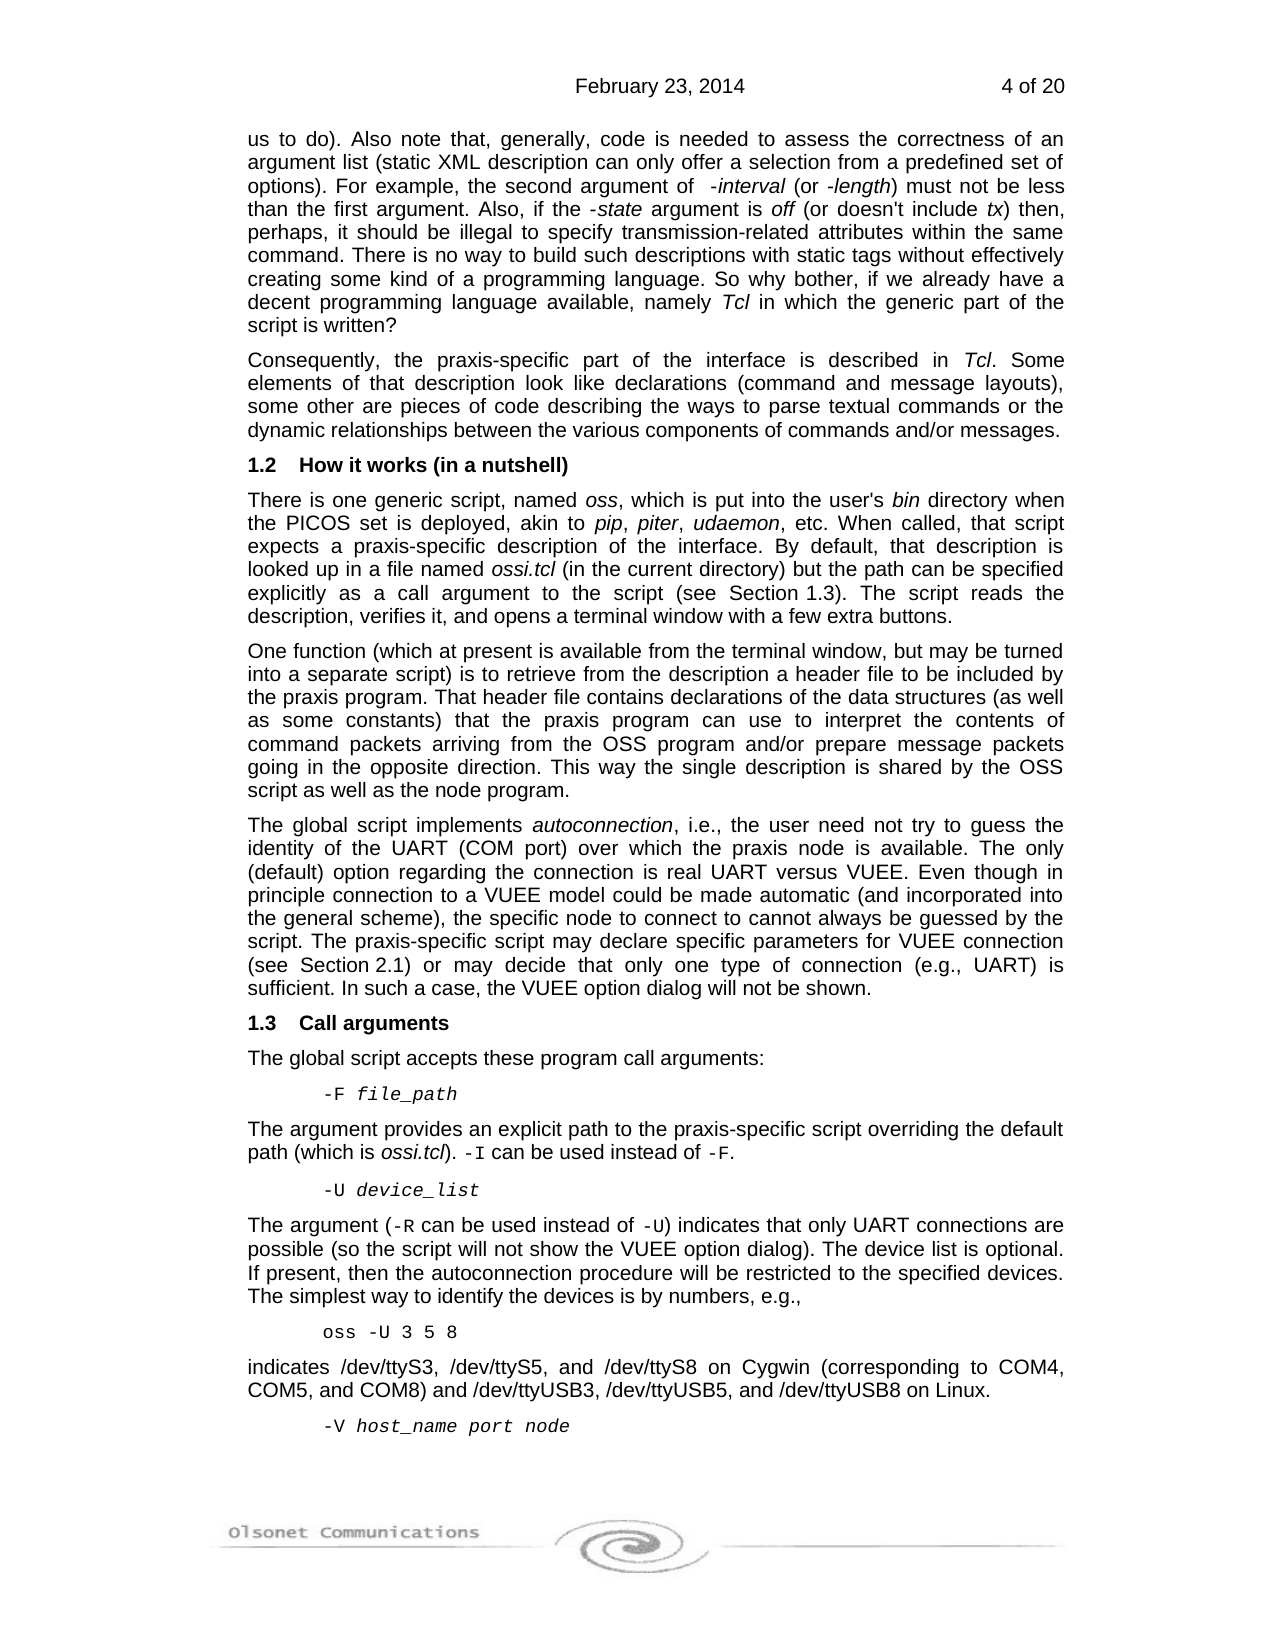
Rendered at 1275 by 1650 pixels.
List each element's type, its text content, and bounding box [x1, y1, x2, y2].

text indicates /dev/ttyS3, /dev/ttyS5, and /dev/ttyS8 on Cygwin (corresponding to COM4, COM5, and COM8) and /dev/ttyUSB3, /dev/ttyUSB5, and /dev/ttyUSB8 on Linux. [247, 1356, 1065, 1402]
text -F file_path [247, 1081, 1065, 1106]
text The argument provides an explicit path to the praxis-specific script overriding the default path (which is ossi.tcl). -I can be used instead of -F. [247, 1118, 1065, 1165]
text Consequently, the praxis-specific part of the interface is described in Tcl. Some elements of that description look like declarations (command and message layouts), some other are pieces of code describing the ways to parse textual commands or the dynamic relationships between the various components of commands and/or messages. [247, 348, 1065, 441]
text -V host_name port node [247, 1414, 1065, 1438]
text There is one generic script, named oss, which is put into the user's bin directory when the PICOS set is deployed, akin to pip, piter, udaemon, etc. When called, that script expects a praxis-specific description of the interface. By default, that description is looked up in a file named ossi.tcl (in the current directory) but the path can be specified explicitly as a call argument to the script (see Section 1.3). The script reads the description, verifies it, and opens a terminal window with a few extra buttons. [247, 488, 1065, 628]
text The argument (-R can be used instead of -U) indicates that only UART connections are possible (so the script will not show the VUEE option dialog). The device list is optional. If present, then the autoconnection procedure will be restricted to the specified devices. The simplest way to identify the devices is by numbers, e.g., [247, 1213, 1065, 1307]
text The global script implements autoconnection, i.e., the user need not try to guess the identity of the UART (COM port) over which the praxis node is available. The only (default) option regarding the connection is real UART versus VUEE. Even though in principle connection to a VUEE model could be made automatic (and incorporated into the general scheme), the specific node to connect to cannot always be guessed by the script. The praxis-specific script may declare specific parameters for VUEE connection (see Section 2.1) or may decide that only one type of connection (e.g., UART) is sufficient. In such a case, the VUEE option dialog will not be shown. [247, 814, 1065, 999]
text One function (which at present is available from the terminal window, but may be turned into a separate script) is to retrieve from the description a header file to be included by the praxis program. That header file contains declarations of the data structures (as well as some constants) that the praxis program can use to interpret the contents of command packets arriving from the OSS program and/or prepare message packets going in the opposite direction. This way the single description is shared by the OSS script as well as the node program. [247, 639, 1065, 802]
text The global script accepts these program call arguments: [247, 1046, 1065, 1069]
text us to do). Also note that, generally, code is needed to assess the correctness of an argument list (static XML description can only offer a selection from a predefined set of options). For example, the second argument of -interval (or -length) must not be less than the first argument. Also, if the -state argument is off (or doesn't include tx) then, perhaps, it should be illegal to specify transmission-related attributes within the same command. There is no way to build such descriptions with static tags without effectively creating some kind of a programming language. So why bother, if we already have a decent programming language available, namely Tcl in which the generic part of the script is written? [247, 128, 1065, 337]
picture [210, 1504, 1065, 1596]
text oss -U 3 5 8 [247, 1319, 1065, 1344]
text -U device_list [247, 1177, 1065, 1202]
subtitle How it works (in a nutshell) [247, 453, 1065, 476]
subtitle Call arguments [247, 1011, 1065, 1034]
